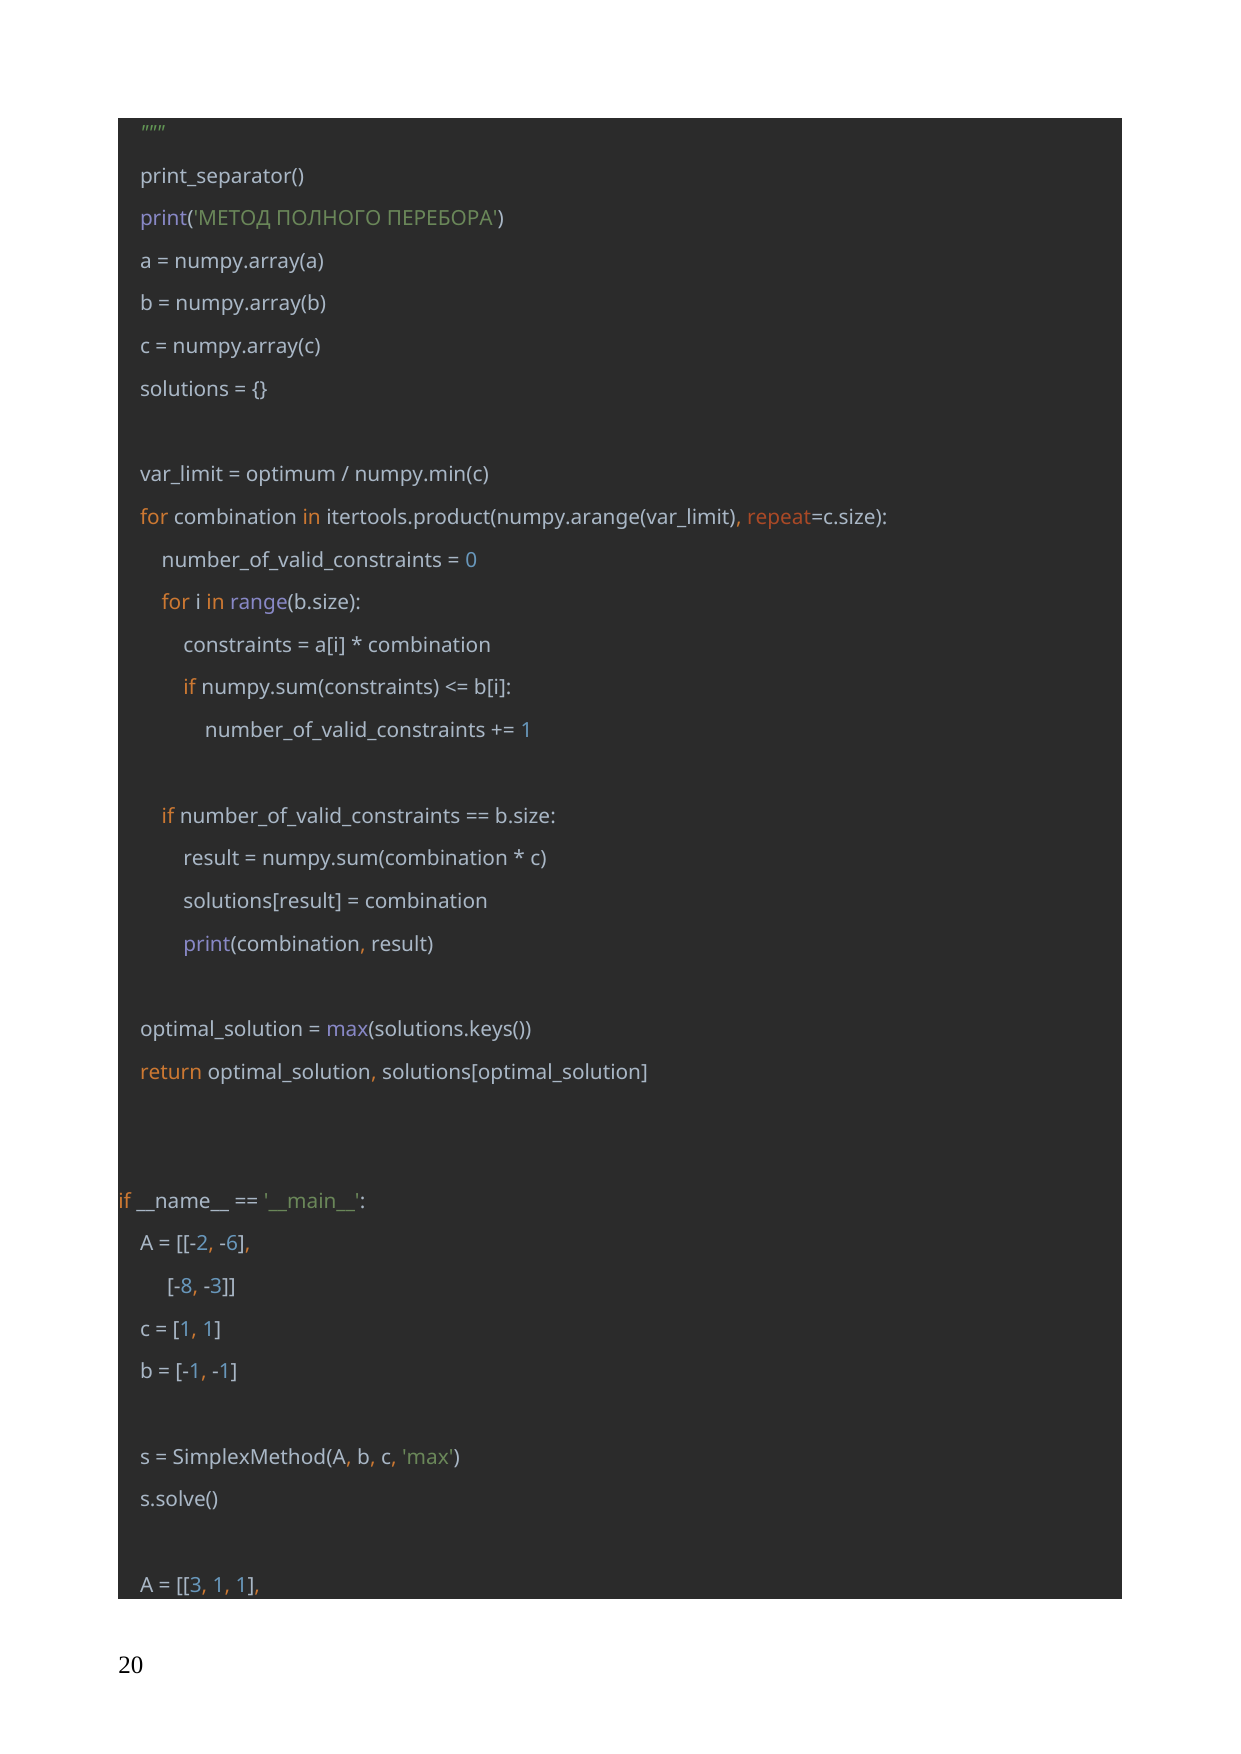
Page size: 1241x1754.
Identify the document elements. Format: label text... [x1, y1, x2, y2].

text """ print_separator() print('МЕТОД ПОЛНОГО ПЕРЕБОРА') a = numpy.array(a) b = numpy.array(b) c = numpy.array(c) solutions = {} var_limit = optimum / numpy.min(c) for combination in itertools.product(numpy.arange(var_limit), repeat=c.size): number_of_valid_constraints = 0 for i in range(b.size): constraints = a[i] * combination if numpy.sum(constraints) <= b[i]: number_of_valid_constraints += 1 if number_of_valid_constraints == b.size: result = numpy.sum(combination * c) solutions[result] = combination print(combination, result) optimal_solution = max(solutions.keys()) return optimal_solution, solutions[optimal_solution] if __name__ == '__main__': A = [[-2, -6], [-8, -3]] c = [1, 1] b = [-1, -1] s = SimplexMethod(A, b, c, 'max') s.solve() A = [[3, 1, 1], [118, 118, 1122, 1599]
